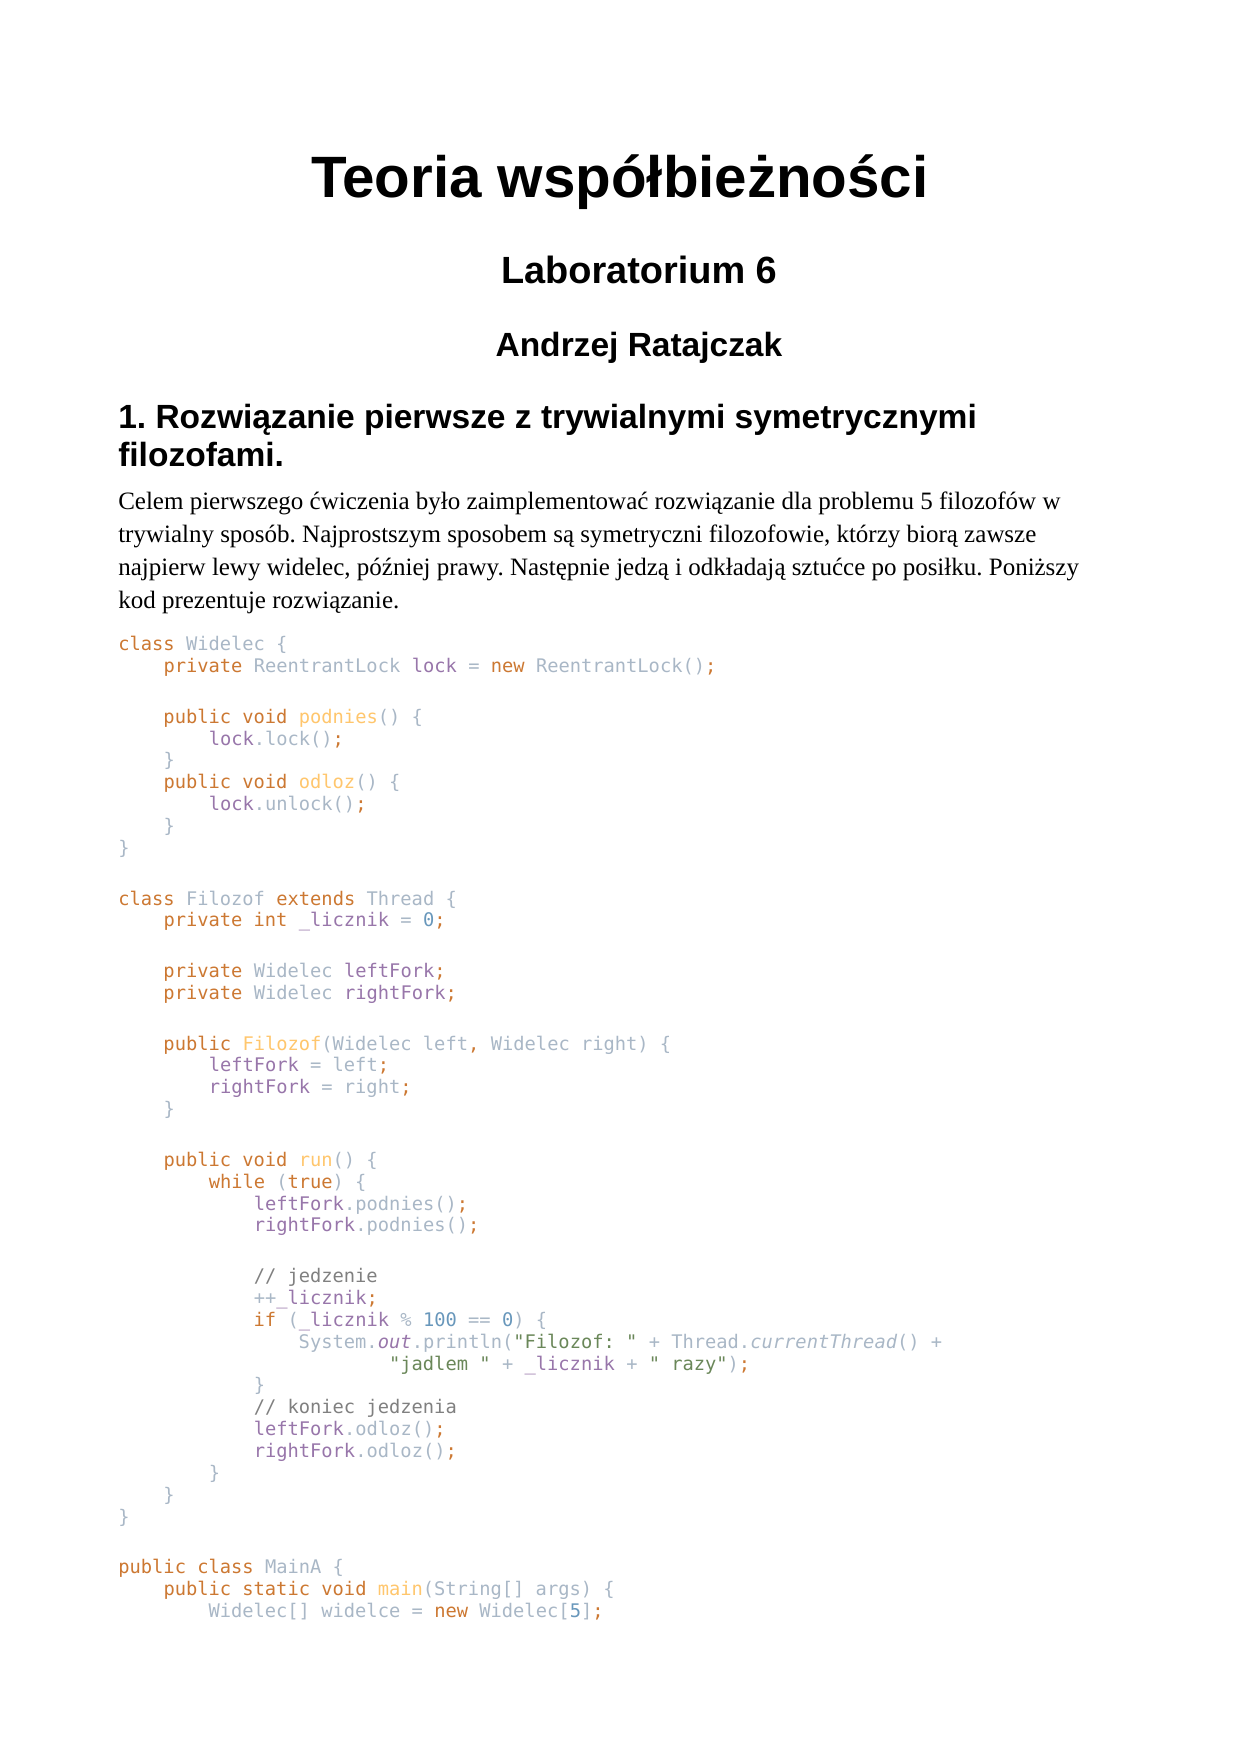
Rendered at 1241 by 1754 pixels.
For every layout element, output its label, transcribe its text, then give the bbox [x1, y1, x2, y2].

text class Widelec { private ReentrantLock lock = new ReentrantLock(); public void podnies() { lock.lock(); } public void odloz() { lock.unlock(); } } class Filozof extends Thread { private int _licznik = 0; private Widelec leftFork; private Widelec rightFork; public Filozof(Widelec left, Widelec right) { leftFork = left; rightFork = right; } public void run() { while (true) { leftFork.podnies(); rightFork.podnies(); // jedzenie ++_licznik; if (_licznik % 100 == 0) { System.out.println("Filozof: " + Thread.currentThread() + "jadlem " + _licznik + " razy"); } // koniec jedzenia leftFork.odloz(); rightFork.odloz(); } } } public class MainA { public static void main(String[] args) { Widelec[] widelce = new Widelec[5]; [118, 633, 1122, 1622]
subtitle Laboratorium 6 [156, 248, 1122, 291]
subtitle 1. Rozwiązanie pierwsze z trywialnymi symetrycznymi filozofami. [118, 397, 1122, 474]
text Celem pierwszego ćwiczenia było zaimplementować rozwiązanie dla problemu 5 filozofów w trywialny sposób. Najprostszym sposobem są symetryczni filozofowie, którzy biorą zawsze najpierw lewy widelec, później prawy. Następnie jedzą i odkładają sztućce po posiłku. Poniższy kod prezentuje rozwiązanie. [118, 486, 1122, 614]
title Teoria współbieżności [118, 143, 1122, 210]
subtitle Andrzej Ratajczak [156, 325, 1122, 363]
